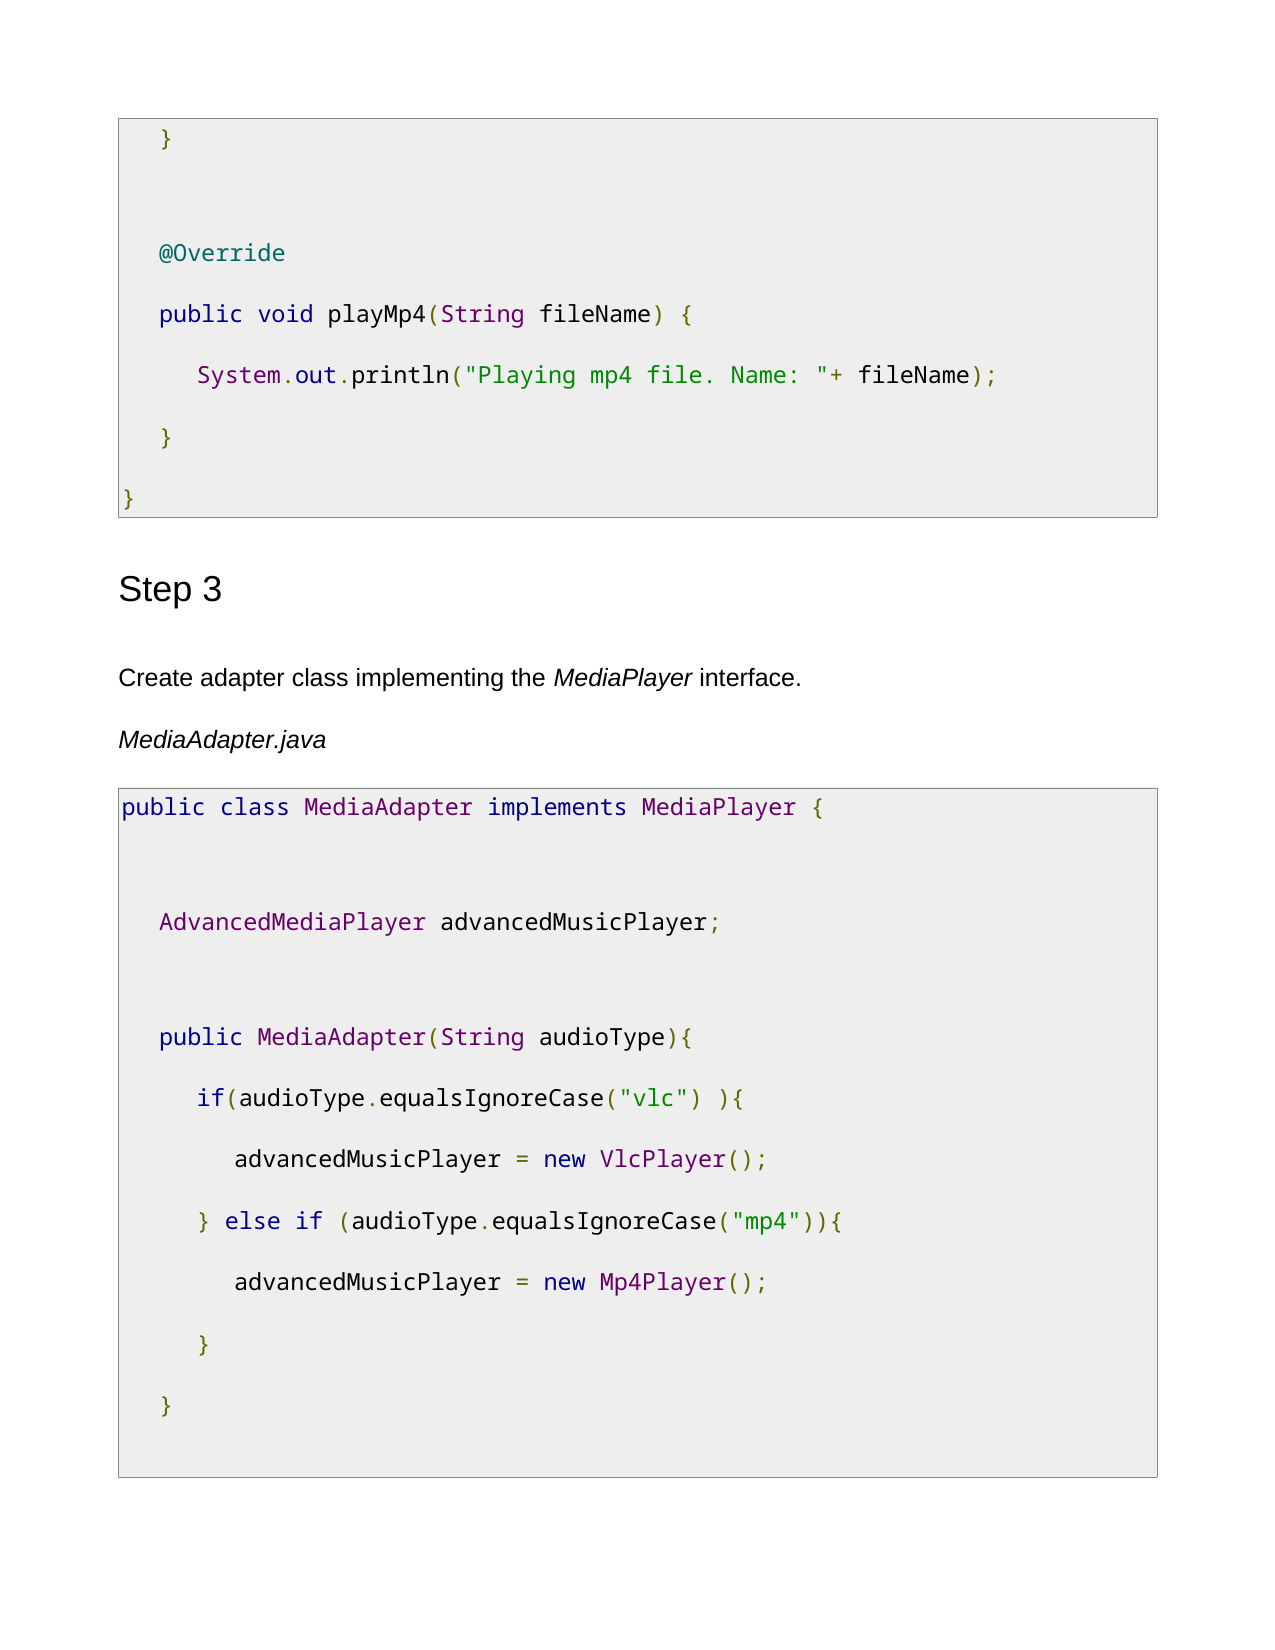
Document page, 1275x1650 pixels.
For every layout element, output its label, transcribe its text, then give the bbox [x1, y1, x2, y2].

text Create adapter class implementing the MediaPlayer interface. [118, 662, 1157, 691]
text } else if (audioType.equalsIgnoreCase("mp4")){ [119, 1201, 1157, 1236]
text AdvancedMediaPlayer advancedMusicPlayer; [119, 902, 1157, 937]
text } [119, 478, 1157, 517]
text advancedMusicPlayer = new VlcPlayer(); [119, 1139, 1157, 1175]
text } [119, 417, 1157, 452]
text } [119, 119, 1157, 153]
text advancedMusicPlayer = new Mp4Player(); [119, 1262, 1157, 1298]
text System.out.println("Playing mp4 file. Name: "+ fileName); [119, 356, 1157, 391]
subtitle Step 3 [118, 567, 1157, 609]
text public class MediaAdapter implements MediaPlayer { [119, 789, 1157, 823]
text public void playMp4(String fileName) { [119, 294, 1157, 329]
text if(audioType.equalsIgnoreCase("vlc") ){ [119, 1078, 1157, 1113]
text } [119, 1324, 1157, 1359]
text @Override [119, 233, 1157, 268]
text } [119, 1385, 1157, 1421]
text MediaAdapter.java [118, 725, 1157, 754]
text public MediaAdapter(String audioType){ [119, 1017, 1157, 1052]
